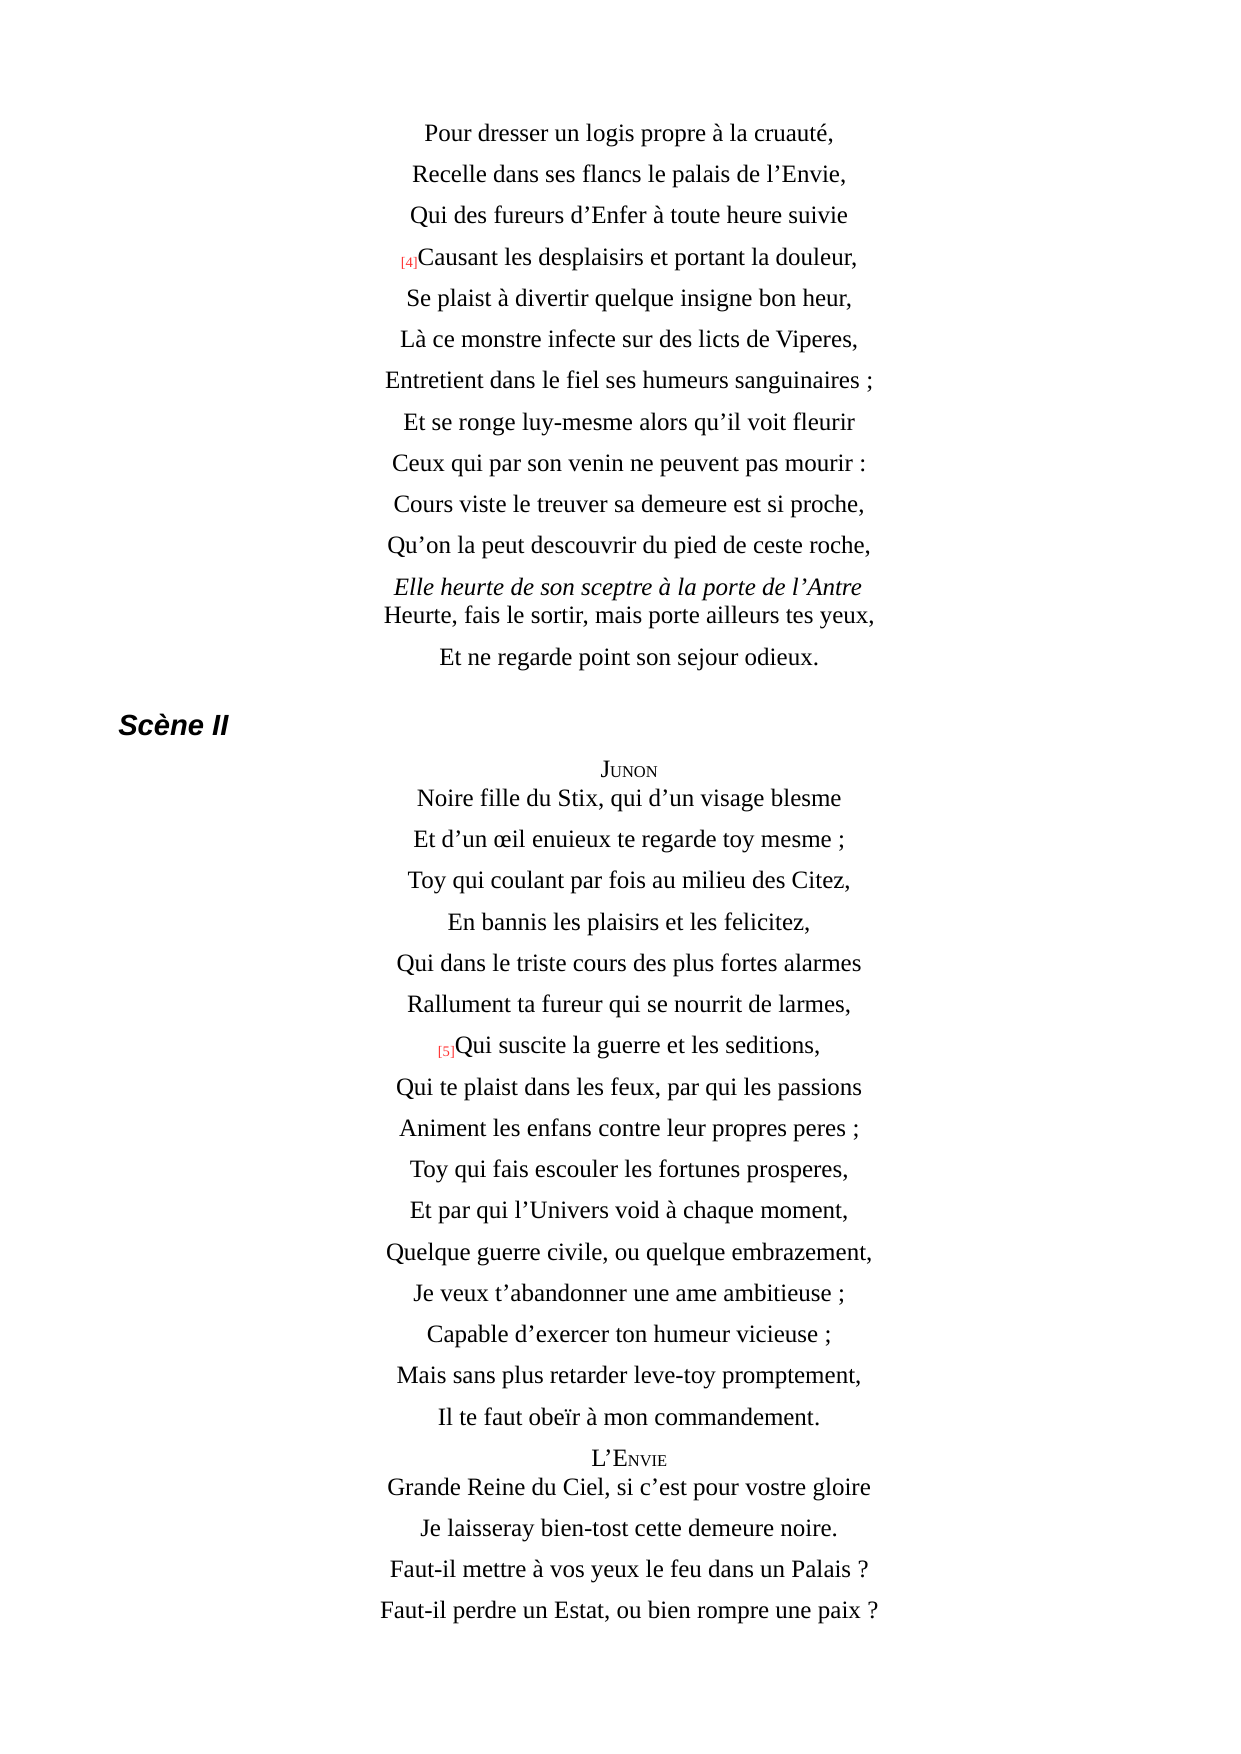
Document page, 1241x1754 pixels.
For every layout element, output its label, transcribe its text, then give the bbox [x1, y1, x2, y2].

text Quelque guerre civile, ou quelque embrazement, [118, 1237, 1122, 1265]
text Je laisseray bien-tost cette demeure noire. [118, 1513, 1122, 1542]
text Toy qui fais escouler les fortunes prosperes, [118, 1154, 1122, 1183]
text Et d’un œil enuieux te regarde toy mesme ; [118, 824, 1122, 853]
text Ceux qui par son venin ne peuvent pas mourir : [118, 448, 1122, 477]
text Cours viste le treuver sa demeure est si proche, [118, 489, 1122, 518]
text Animent les enfans contre leur propres peres ; [118, 1113, 1122, 1142]
text Et se ronge luy-mesme alors qu’il voit fleurir [118, 407, 1122, 436]
text Noire fille du Stix, qui d’un visage blesme [118, 783, 1122, 812]
text Pour dresser un logis propre à la cruauté, [118, 118, 1122, 147]
text Là ce monstre infecte sur des licts de Viperes, [118, 324, 1122, 353]
text Je veux t’abandonner une ame ambitieuse ; [118, 1278, 1122, 1307]
text Mais sans plus retarder leve-toy promptement, [118, 1360, 1122, 1389]
text Se plaist à divertir quelque insigne bon heur, [118, 283, 1122, 312]
text Faut-il perdre un Estat, ou bien rompre une paix ? [118, 1595, 1122, 1624]
text Rallument ta fureur qui se nourrit de larmes, [118, 989, 1122, 1018]
text L’Envie [118, 1443, 1122, 1472]
text Recelle dans ses flancs le palais de l’Envie, [118, 159, 1122, 188]
text Qu’on la peut descouvrir du pied de ceste roche, [118, 531, 1122, 559]
text Qui dans le triste cours des plus fortes alarmes [118, 948, 1122, 977]
text Entretient dans le fiel ses humeurs sanguinaires ; [118, 366, 1122, 394]
text Heurte, fais le sortir, mais porte ailleurs tes yeux, [118, 601, 1122, 629]
text Et ne regarde point son sejour odieux. [118, 642, 1122, 671]
text [4]Causant les desplaisirs et portant la douleur, [118, 242, 1122, 271]
text Qui des fureurs d’Enfer à toute heure suivie [118, 201, 1122, 229]
text Et par qui l’Univers void à chaque moment, [118, 1195, 1122, 1224]
text Qui te plaist dans les feux, par qui les passions [118, 1072, 1122, 1100]
text [5]Qui suscite la guerre et les seditions, [118, 1030, 1122, 1059]
text En bannis les plaisirs et les felicitez, [118, 907, 1122, 935]
text Grande Reine du Ciel, si c’est pour vostre gloire [118, 1472, 1122, 1500]
text Capable d’exercer ton humeur vicieuse ; [118, 1319, 1122, 1348]
subtitle Scène II [118, 708, 1122, 742]
text Il te faut obeïr à mon commandement. [118, 1402, 1122, 1430]
text Junon [118, 754, 1122, 783]
text Faut-il mettre à vos yeux le feu dans un Palais ? [118, 1554, 1122, 1583]
text Toy qui coulant par fois au milieu des Citez, [118, 865, 1122, 894]
text Elle heurte de son sceptre à la porte de l’Antre [118, 572, 1122, 601]
